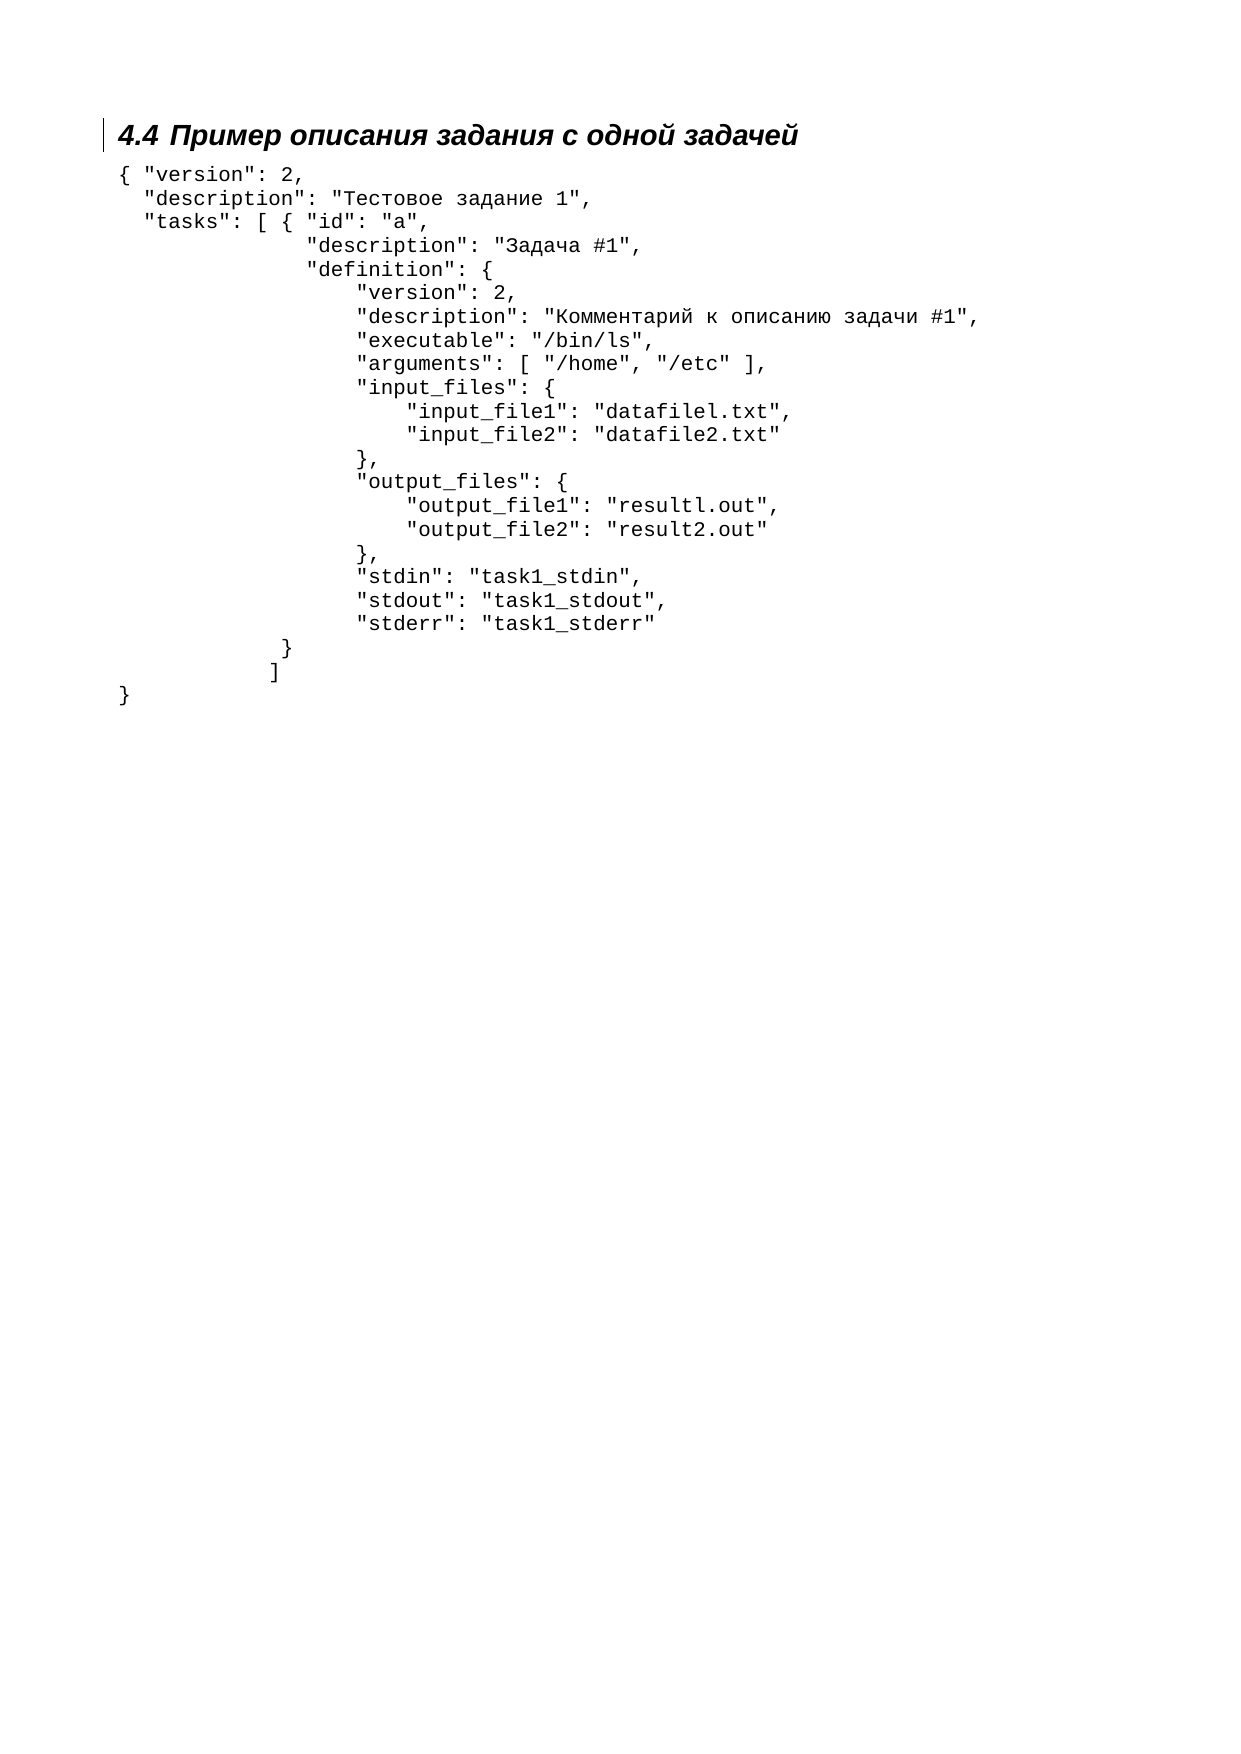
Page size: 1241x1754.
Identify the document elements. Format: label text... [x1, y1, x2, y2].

text "description": "Задача #1", [118, 235, 1122, 259]
text "stderr": "task1_stderr" [118, 613, 1122, 637]
text "stdout": "task1_stdout", [118, 590, 1122, 613]
text ] [118, 661, 1122, 684]
text "definition": { [118, 259, 1122, 282]
text "executable": "/bin/ls", [118, 330, 1122, 353]
text "input_file2": "datafile2.txt" [118, 424, 1122, 448]
text "output_file2": "result2.out" [118, 519, 1122, 542]
text "stdin": "task1_stdin", [118, 566, 1122, 590]
subtitle 4.4 Пример описания задания с одной задачей [118, 118, 1122, 152]
text "arguments": [ "/home", "/etc" ], [118, 353, 1122, 377]
text "input_files": { [118, 377, 1122, 401]
text "version": 2, [118, 282, 1122, 306]
text }, [118, 542, 1122, 566]
text }, [118, 448, 1122, 472]
text } [118, 684, 1122, 708]
text { "version": 2, [118, 164, 1122, 188]
text "output_file1": "resultl.out", [118, 495, 1122, 519]
text "description": "Тестовое задание 1", [118, 188, 1122, 211]
text "input_file1": "datafilel.txt", [118, 401, 1122, 424]
text } [118, 637, 1122, 661]
text "output_files": { [118, 472, 1122, 495]
text "description": "Комментарий к описанию задачи #1", [118, 306, 1122, 330]
text "tasks": [ { "id": "a", [118, 211, 1122, 235]
